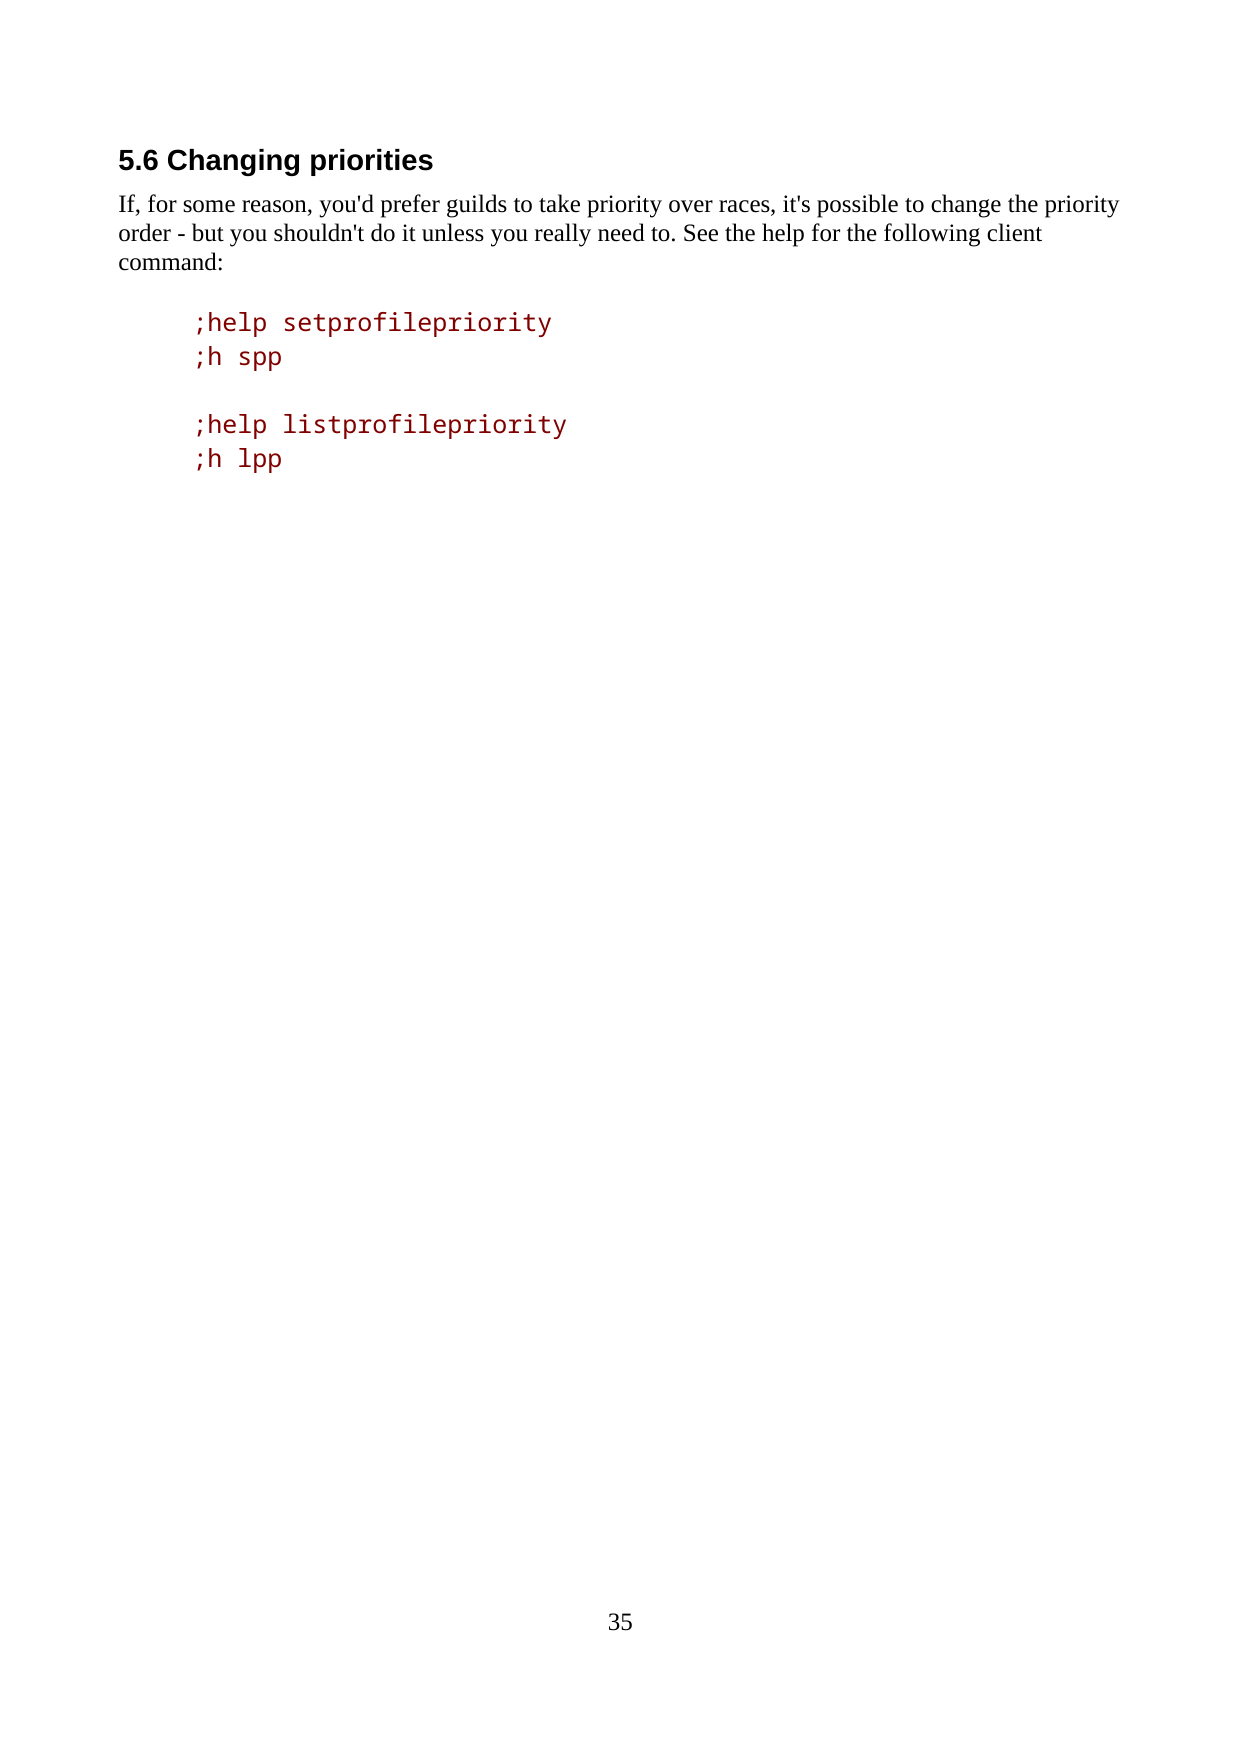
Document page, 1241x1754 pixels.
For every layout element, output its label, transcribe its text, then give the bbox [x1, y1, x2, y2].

text ;help setprofilepriority [118, 304, 1122, 338]
text If, for some reason, you'd prefer guilds to take priority over races, it's possible to change the priority order - but you shouldn't do it unless you really need to. See the help for the following client command: [118, 189, 1122, 275]
subtitle 5.6 Changing priorities [118, 143, 1122, 177]
text ;help listprofilepriority [118, 406, 1122, 440]
text ;h lpp [118, 440, 1122, 474]
text ;h spp [118, 338, 1122, 372]
